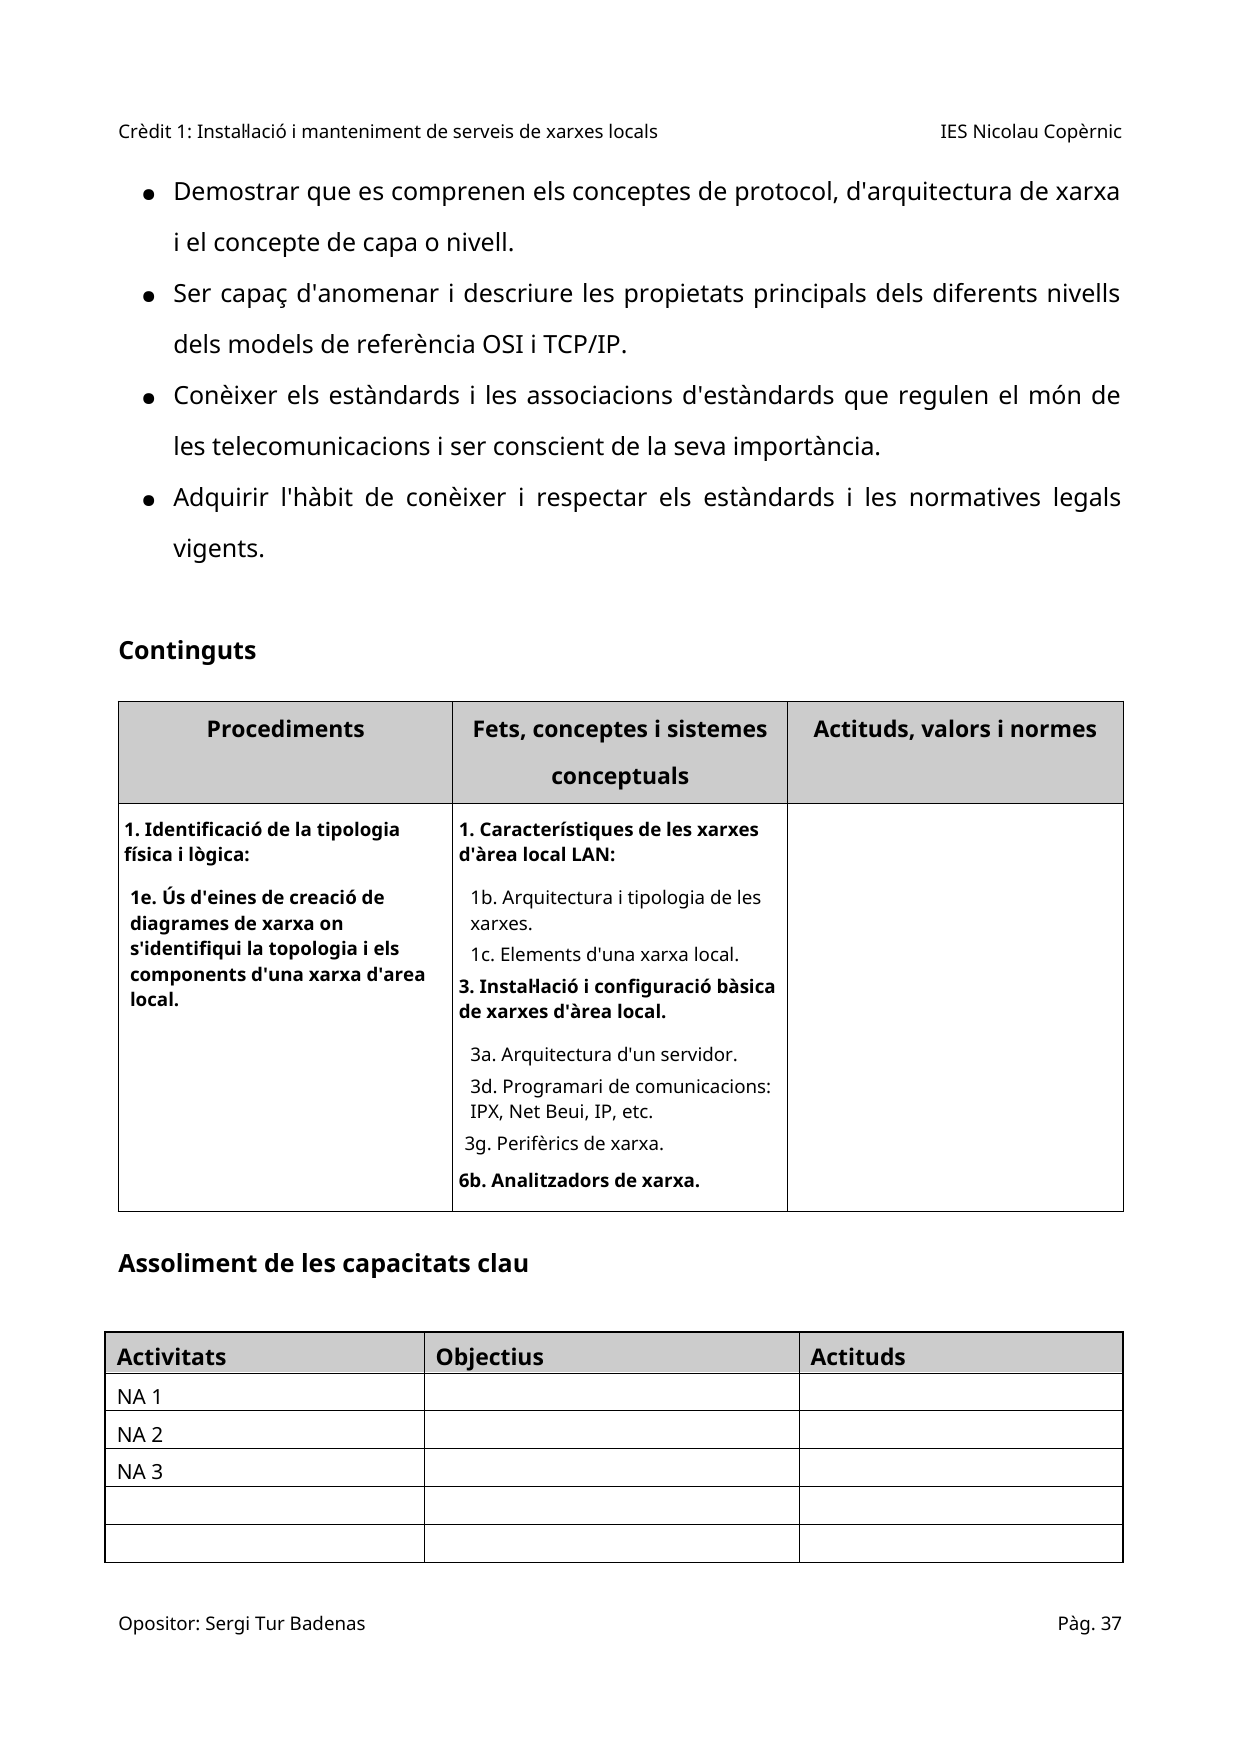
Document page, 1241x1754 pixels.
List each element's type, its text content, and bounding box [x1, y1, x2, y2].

table_cell [800, 1449, 1122, 1486]
list Ser capaç d'anomenar i descriure les propietats principals dels diferents nivells dels models de referència OSI i TCP/IP. [141, 275, 1122, 360]
table_cell NA 3 [106, 1449, 424, 1486]
table_cell 1. Característiques de les xarxes d'àrea local LAN: 1b. Arquitectura i tipologia de les xarxes. 1c. Elements d'una xarxa local. 3. Instal·lació i configuració bàsica de xarxes d'àrea local. 3a. Arquitectura d'un servidor. 3d. Programari de comunicacions: IPX, Net Beui, IP, etc. 3g. Perifèrics de xarxa. 6b. Analitzadors de xarxa. [453, 804, 787, 1211]
text Assoliment de les capacitats clau [118, 1246, 1122, 1280]
table_cell [106, 1525, 424, 1562]
table_cell [106, 1487, 424, 1524]
table_cell [800, 1411, 1122, 1448]
table_cell NA 2 [106, 1411, 424, 1448]
table_cell [800, 1487, 1122, 1524]
table_cell [788, 804, 1123, 1211]
table_cell [425, 1411, 799, 1448]
list Adquirir l'hàbit de conèixer i respectar els estàndards i les normatives legals vigents. [141, 479, 1122, 564]
table_cell [425, 1374, 799, 1410]
table_cell 1. Identificació de la tipologia física i lògica: 1e. Ús d'eines de creació de diagrames de xarxa on s'identifiqui la topologia i els components d'una xarxa d'area local. [119, 804, 452, 1211]
table_cell NA 1 [106, 1374, 424, 1410]
table_header Fets, conceptes i sistemes conceptuals [453, 702, 787, 803]
table_cell [425, 1487, 799, 1524]
list Demostrar que es comprenen els conceptes de protocol, d'arquitectura de xarxa i el concepte de capa o nivell. [141, 173, 1122, 258]
list Conèixer els estàndards i les associacions d'estàndards que regulen el món de les telecomunicacions i ser conscient de la seva importància. [141, 377, 1122, 462]
table_cell [800, 1374, 1122, 1410]
table_header Actituds [800, 1333, 1122, 1372]
table_cell [425, 1449, 799, 1486]
table_header Procediments [119, 702, 452, 803]
table_cell [800, 1525, 1122, 1562]
table_header Objectius [425, 1333, 799, 1372]
table_cell [425, 1525, 799, 1562]
text Continguts [118, 632, 1122, 667]
table_header Actituds, valors i normes [788, 702, 1123, 803]
table_header Activitats [106, 1333, 424, 1372]
